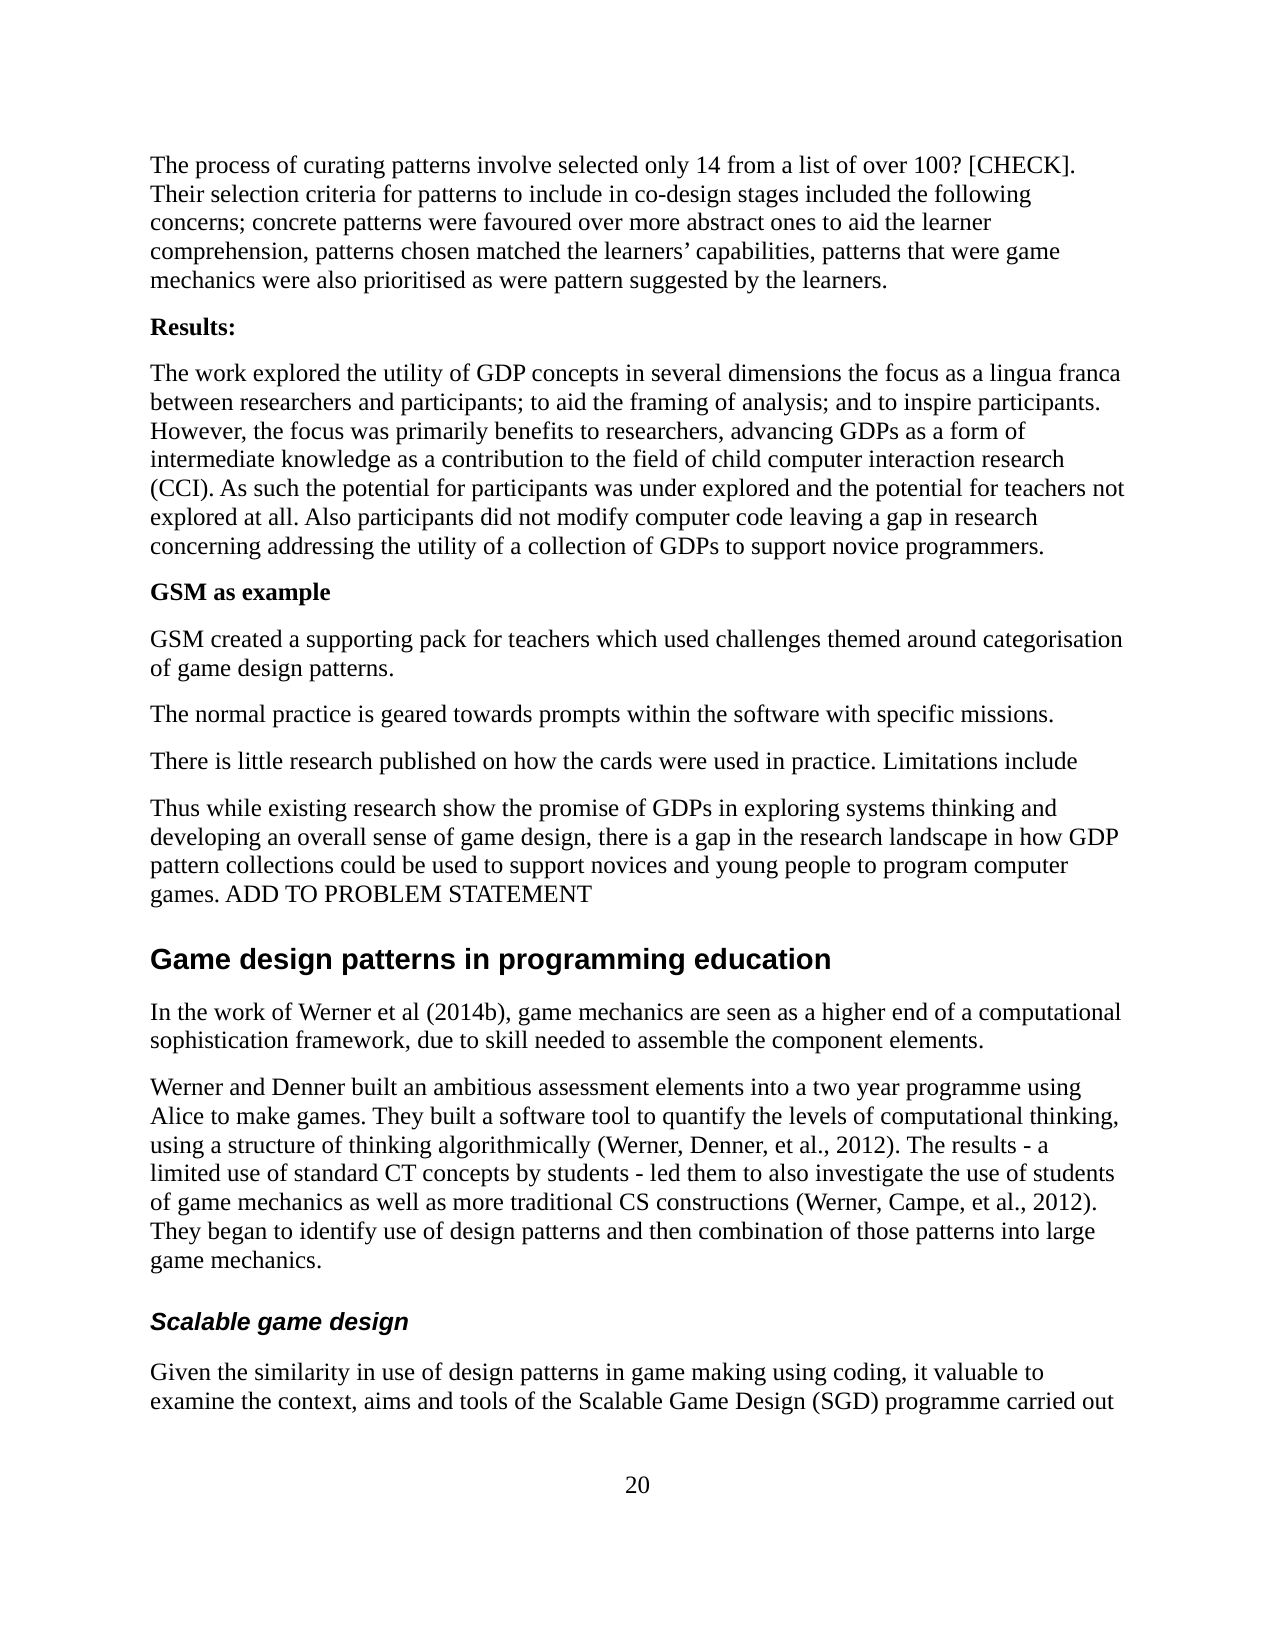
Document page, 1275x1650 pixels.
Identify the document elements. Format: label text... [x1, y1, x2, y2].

text There is little research published on how the cards were used in practice. Limitations include [150, 746, 1125, 775]
text The process of curating patterns involve selected only 14 from a list of over 100? [CHECK]. Their selection criteria for patterns to include in co-design stages included the following concerns; concrete patterns were favoured over more abstract ones to aid the learner comprehension, patterns chosen matched the learners’ capabilities, patterns that were game mechanics were also prioritised as were pattern suggested by the learners. [150, 150, 1125, 294]
subtitle Game design patterns in programming education [150, 942, 1125, 975]
text Thus while existing research show the promise of GDPs in exploring systems thinking and developing an overall sense of game design, there is a gap in the research landscape in how GDP pattern collections could be used to support novices and young people to program computer games. ADD TO PROBLEM STATEMENT [150, 793, 1125, 908]
text GSM created a supporting pack for teachers which used challenges themed around categorisation of game design patterns. [150, 624, 1125, 682]
text The normal practice is geared towards prompts within the software with specific missions. [150, 699, 1125, 728]
text Given the similarity in use of design patterns in game making using coding, it valuable to examine the context, aims and tools of the Scalable Game Design (SGD) programme carried out [150, 1357, 1125, 1415]
text Werner and Denner built an ambitious assessment elements into a two year programme using Alice to make games. They built a software tool to quantify the levels of computational thinking, using a structure of thinking algorithmically (Werner, Denner, et al., 2012). The results - a limited use of standard CT concepts by students - led them to also investigate the use of students of game mechanics as well as more traditional CS constructions (Werner, Campe, et al., 2012). They began to identify use of design patterns and then combination of those patterns into large game mechanics. [150, 1072, 1125, 1273]
text Results: [150, 312, 1125, 340]
text In the work of Werner et al (2014b), game mechanics are seen as a higher end of a computational sophistication framework, due to skill needed to assemble the component elements. [150, 997, 1125, 1054]
text GSM as example [150, 577, 1125, 606]
text The work explored the utility of GDP concepts in several dimensions the focus as a lingua franca between researchers and participants; to aid the framing of analysis; and to inspire participants. However, the focus was primarily benefits to researchers, advancing GDPs as a form of intermediate knowledge as a contribution to the field of child computer interaction research (CCI). As such the potential for participants was under explored and the potential for teachers not explored at all. Also participants did not modify computer code leaving a gap in research concerning addressing the utility of a collection of GDPs to support novice programmers. [150, 358, 1125, 559]
subtitle Scalable game design [150, 1307, 1125, 1336]
